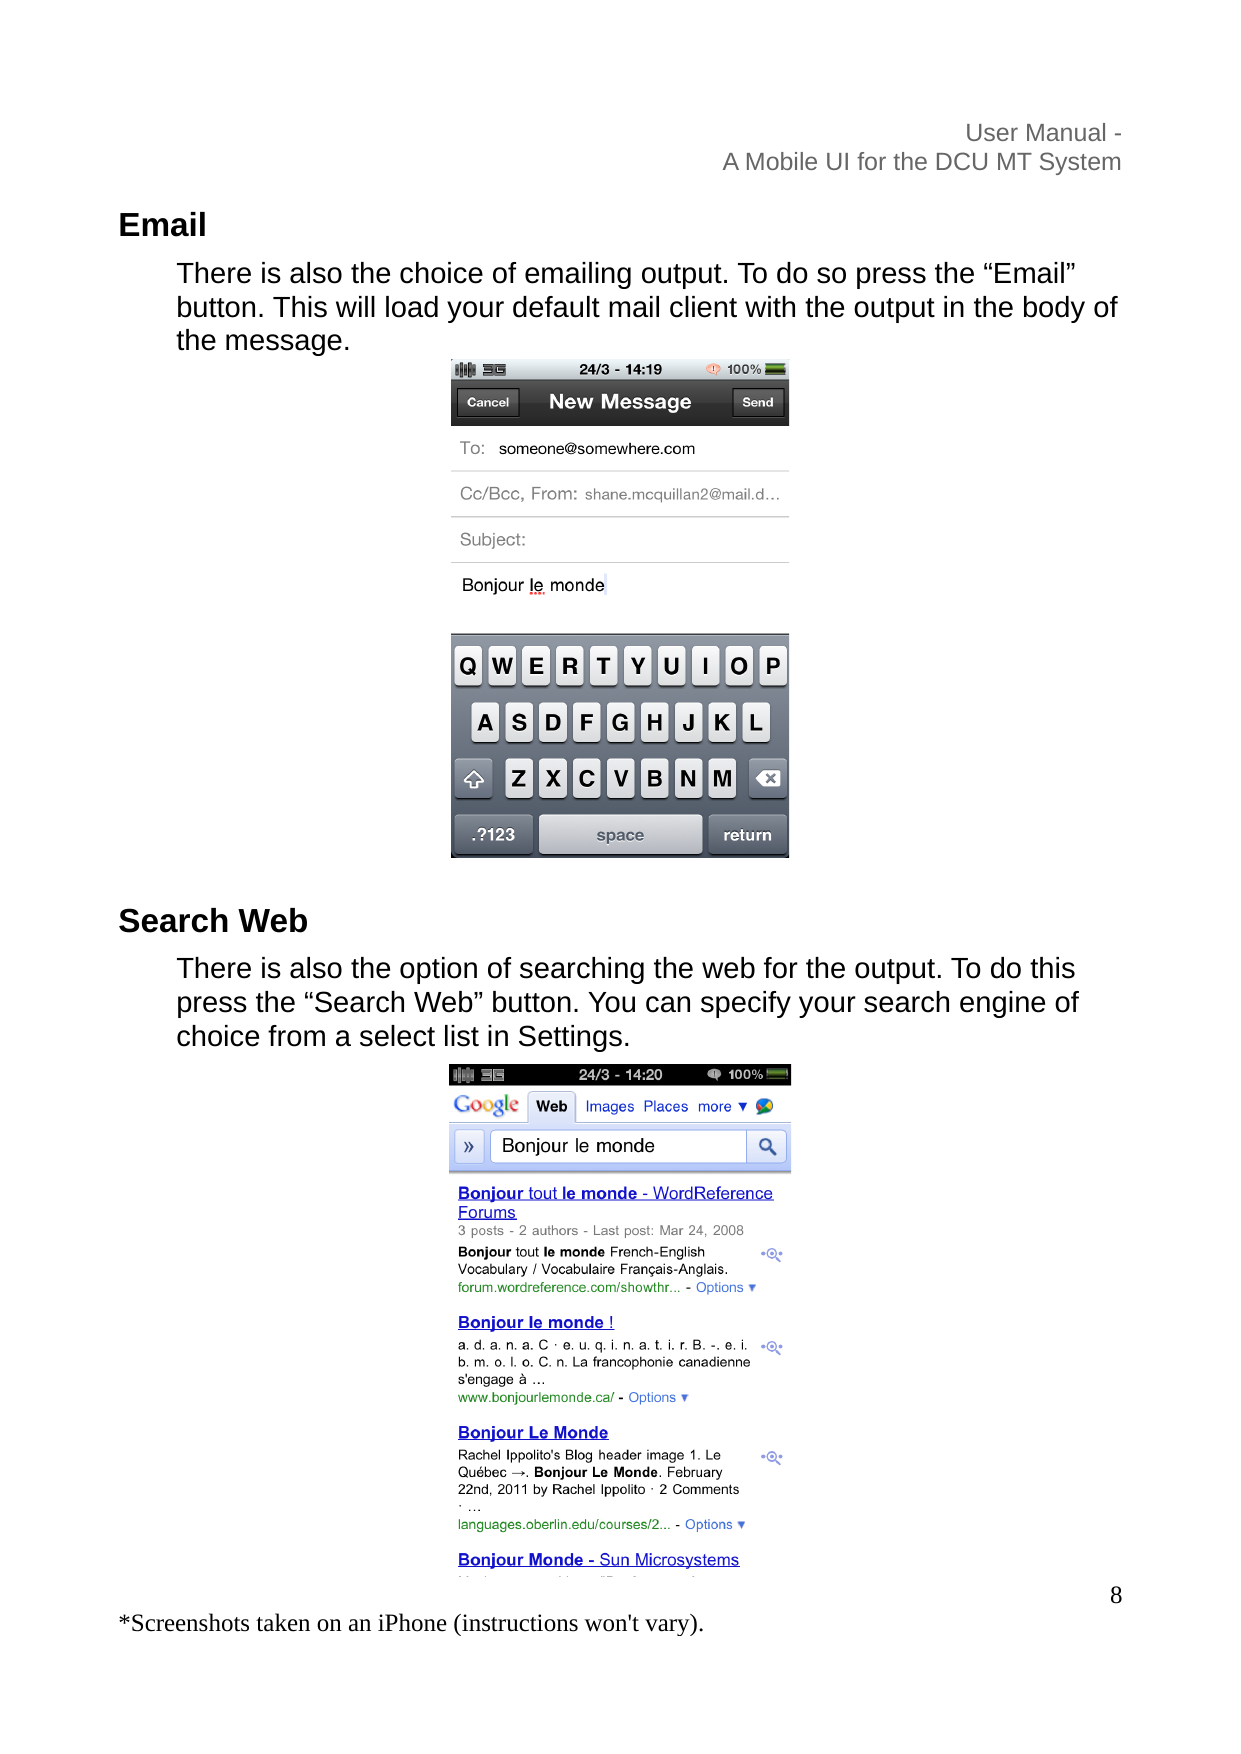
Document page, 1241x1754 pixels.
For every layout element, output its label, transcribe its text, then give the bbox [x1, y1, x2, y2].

picture [451, 359, 790, 858]
subtitle Search Web [118, 901, 1122, 939]
text There is also the option of searching the web for the output. To do this press the “Search Web” button. You can specify your search engine of choice from a select list in Settings. [176, 952, 1122, 1052]
text There is also the choice of emailing output. To do so press the “Email” button. This will load your default mail client with the output in the body of the message. [176, 256, 1122, 357]
subtitle Email [118, 205, 1122, 243]
picture [449, 1064, 792, 1577]
